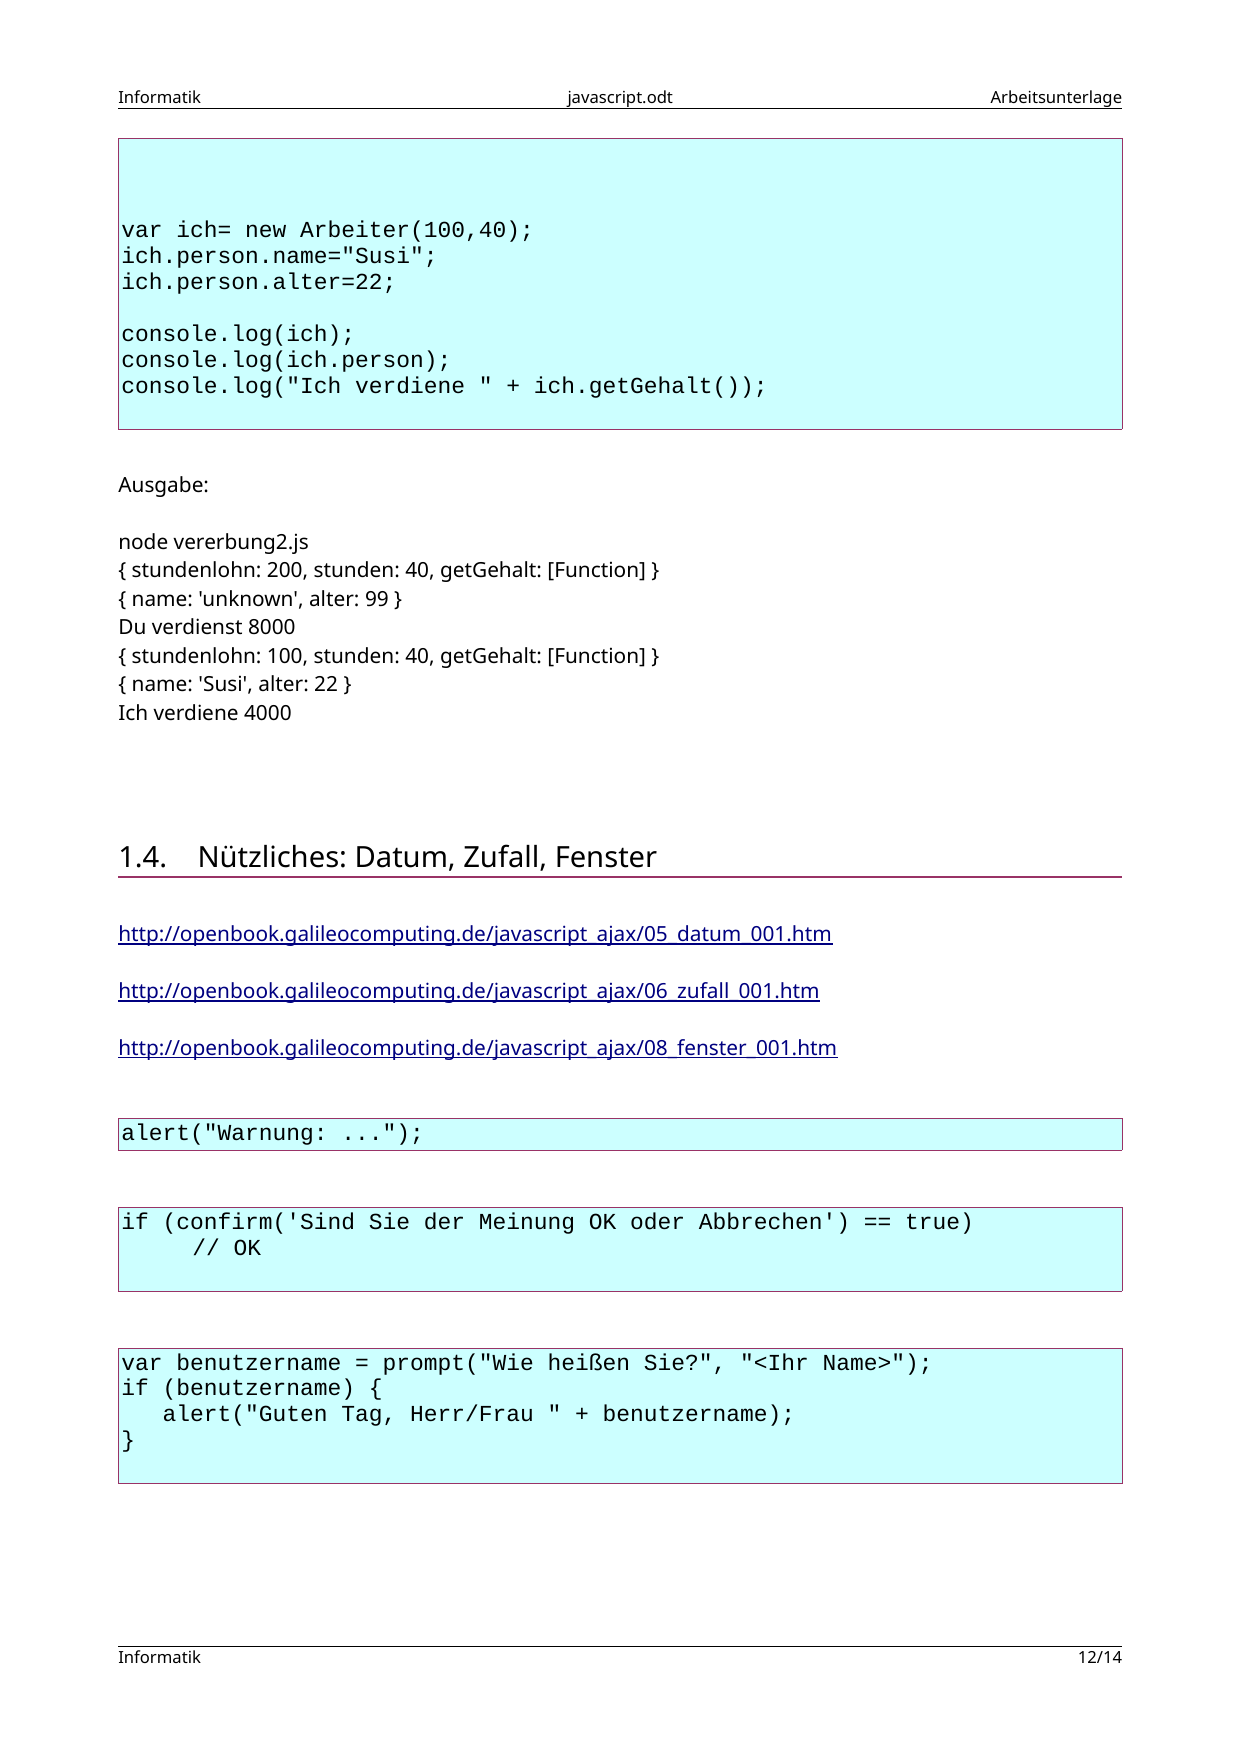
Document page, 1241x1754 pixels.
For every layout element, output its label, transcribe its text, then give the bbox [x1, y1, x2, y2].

text ich.person.alter=22; [119, 268, 1122, 293]
text Ausgabe: [118, 470, 1122, 499]
text if (benutzername) { [119, 1374, 1122, 1400]
text { name: 'unknown', alter: 99 } [118, 584, 1122, 612]
text // OK [119, 1233, 1122, 1259]
text http://openbook.galileocomputing.de/javascript_ajax/06_zufall_001.htm [118, 976, 1122, 1004]
text if (confirm('Sind Sie der Meinung OK oder Abbrechen') == true) [119, 1208, 1122, 1233]
text Ich verdiene 4000 [118, 698, 1122, 726]
text Du verdienst 8000 [118, 612, 1122, 641]
text var benutzername = prompt("Wie heißen Sie?", "<Ihr Name>"); [119, 1349, 1122, 1374]
text http://openbook.galileocomputing.de/javascript_ajax/05_datum_001.htm [118, 919, 1122, 948]
subtitle Nützliches: Datum, Zufall, Fenster [118, 836, 1122, 876]
text alert("Guten Tag, Herr/Frau " + benutzername); [119, 1400, 1122, 1426]
text var ich= new Arbeiter(100,40); [119, 216, 1122, 242]
text { stundenlohn: 200, stunden: 40, getGehalt: [Function] } [118, 556, 1122, 584]
text console.log(ich); [119, 319, 1122, 345]
text alert("Warnung: ..."); [119, 1119, 1122, 1150]
text console.log("Ich verdiene " + ich.getGehalt()); [119, 371, 1122, 397]
text ich.person.name="Susi"; [119, 242, 1122, 268]
text node vererbung2.js [118, 527, 1122, 556]
text http://openbook.galileocomputing.de/javascript_ajax/08_fenster_001.htm [118, 1033, 1122, 1061]
text { name: 'Susi', alter: 22 } [118, 669, 1122, 698]
text } [119, 1426, 1122, 1452]
text console.log(ich.person); [119, 345, 1122, 371]
text { stundenlohn: 100, stunden: 40, getGehalt: [Function] } [118, 641, 1122, 669]
